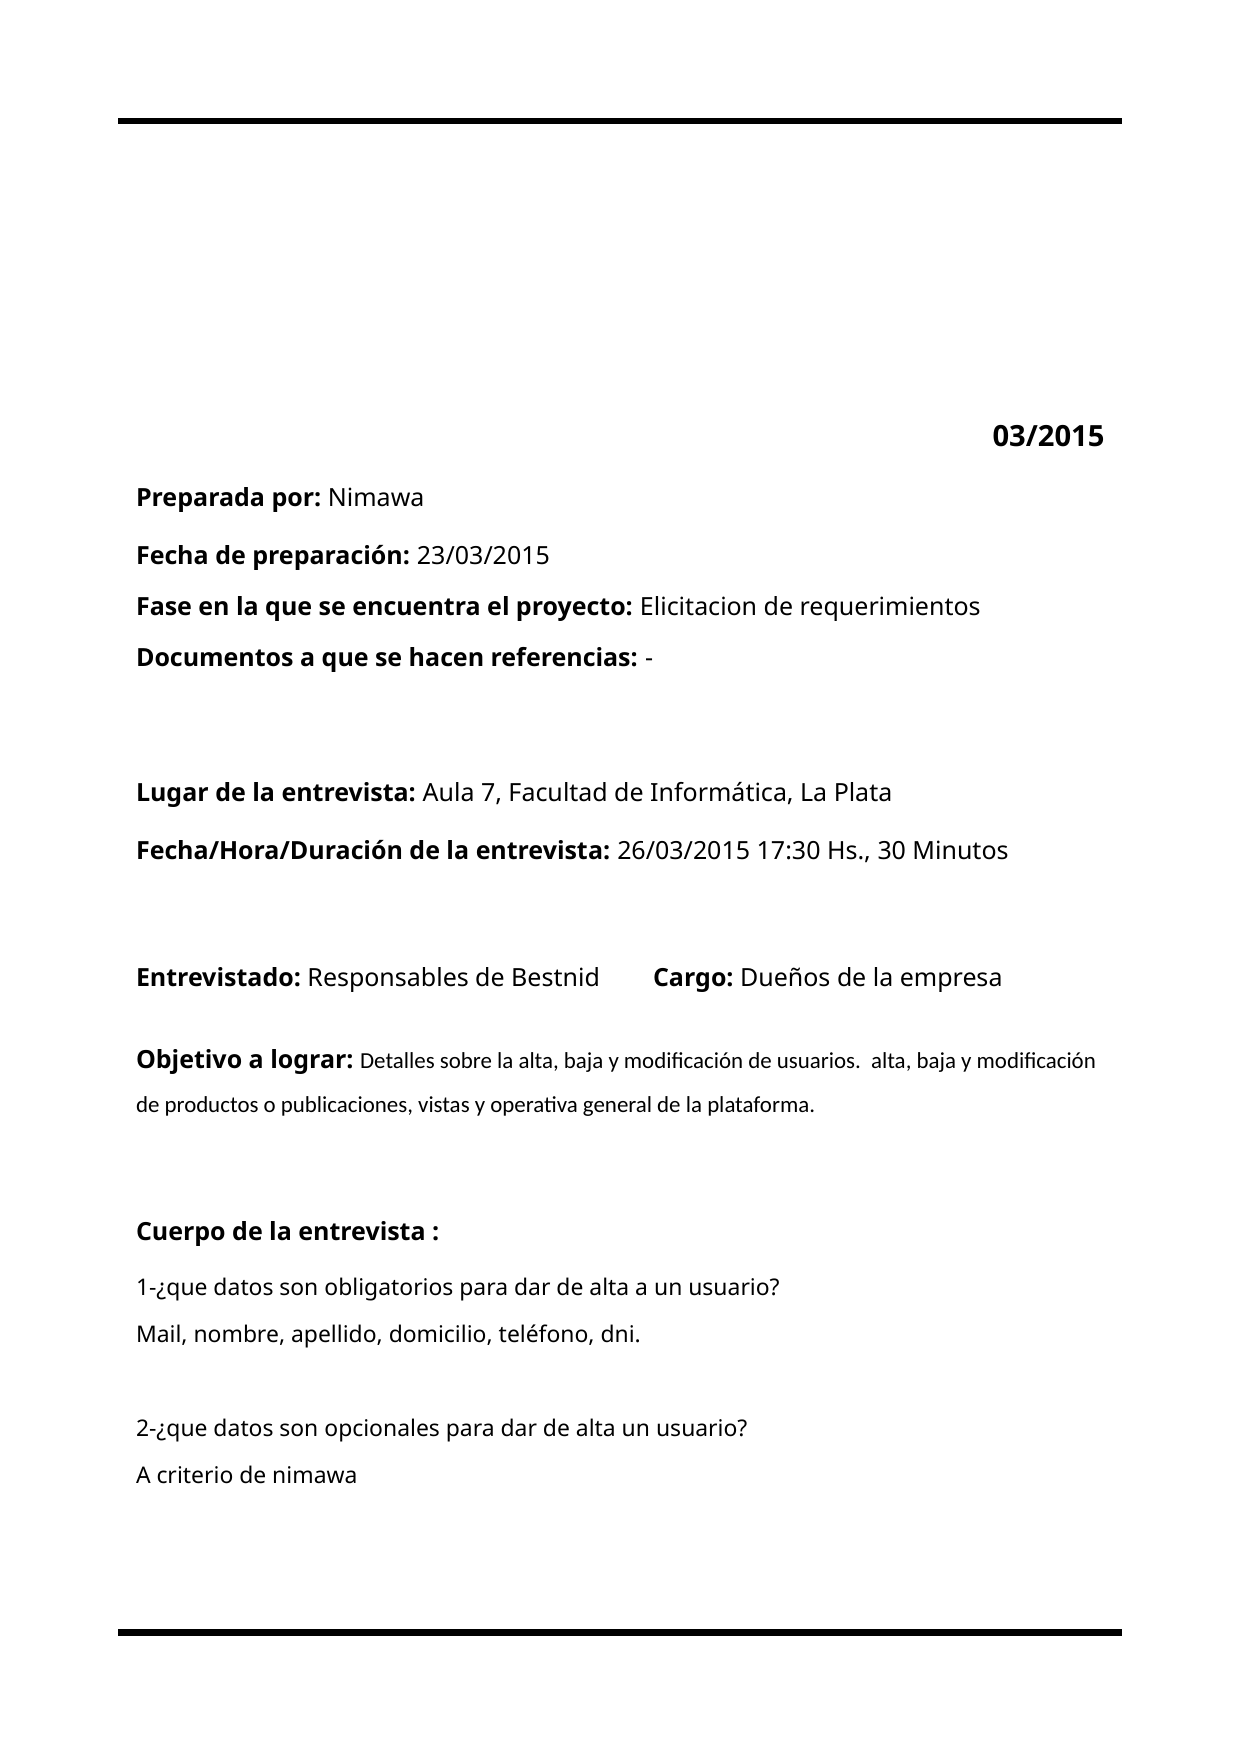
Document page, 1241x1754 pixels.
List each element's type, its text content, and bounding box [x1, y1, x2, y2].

subtitle Objetivo a lograr: Detalles sobre la alta, baja y modificación de usuarios. alta, baja y modificación de productos o publicaciones, vistas y operativa general de la plataforma. [136, 1042, 1104, 1118]
text A criterio de nimawa [136, 1459, 1104, 1490]
text Fecha/Hora/Duración de la entrevista: 26/03/2015 17:30 Hs., 30 Minutos [136, 832, 1104, 866]
subtitle Cuerpo de la entrevista : [136, 1214, 1104, 1248]
text 2-¿que datos son opcionales para dar de alta un usuario? [136, 1412, 1104, 1443]
subtitle Entrevistado: Responsables de Bestnid Cargo: Dueños de la empresa [136, 959, 1104, 993]
text Fase en la que se encuentra el proyecto: Elicitacion de requerimientos [136, 588, 1104, 622]
text 1-¿que datos son obligatorios para dar de alta a un usuario? [136, 1271, 1104, 1302]
text 03/2015 [436, 415, 1104, 455]
text Fecha de preparación: 23/03/2015 [136, 537, 1104, 571]
text Mail, nombre, apellido, domicilio, teléfono, dni. [136, 1318, 1104, 1349]
text Documentos a que se hacen referencias: - [136, 639, 1104, 673]
subtitle Lugar de la entrevista: Aula 7, Facultad de Informática, La Plata [136, 775, 1104, 809]
subtitle Preparada por: Nimawa [136, 480, 1104, 514]
